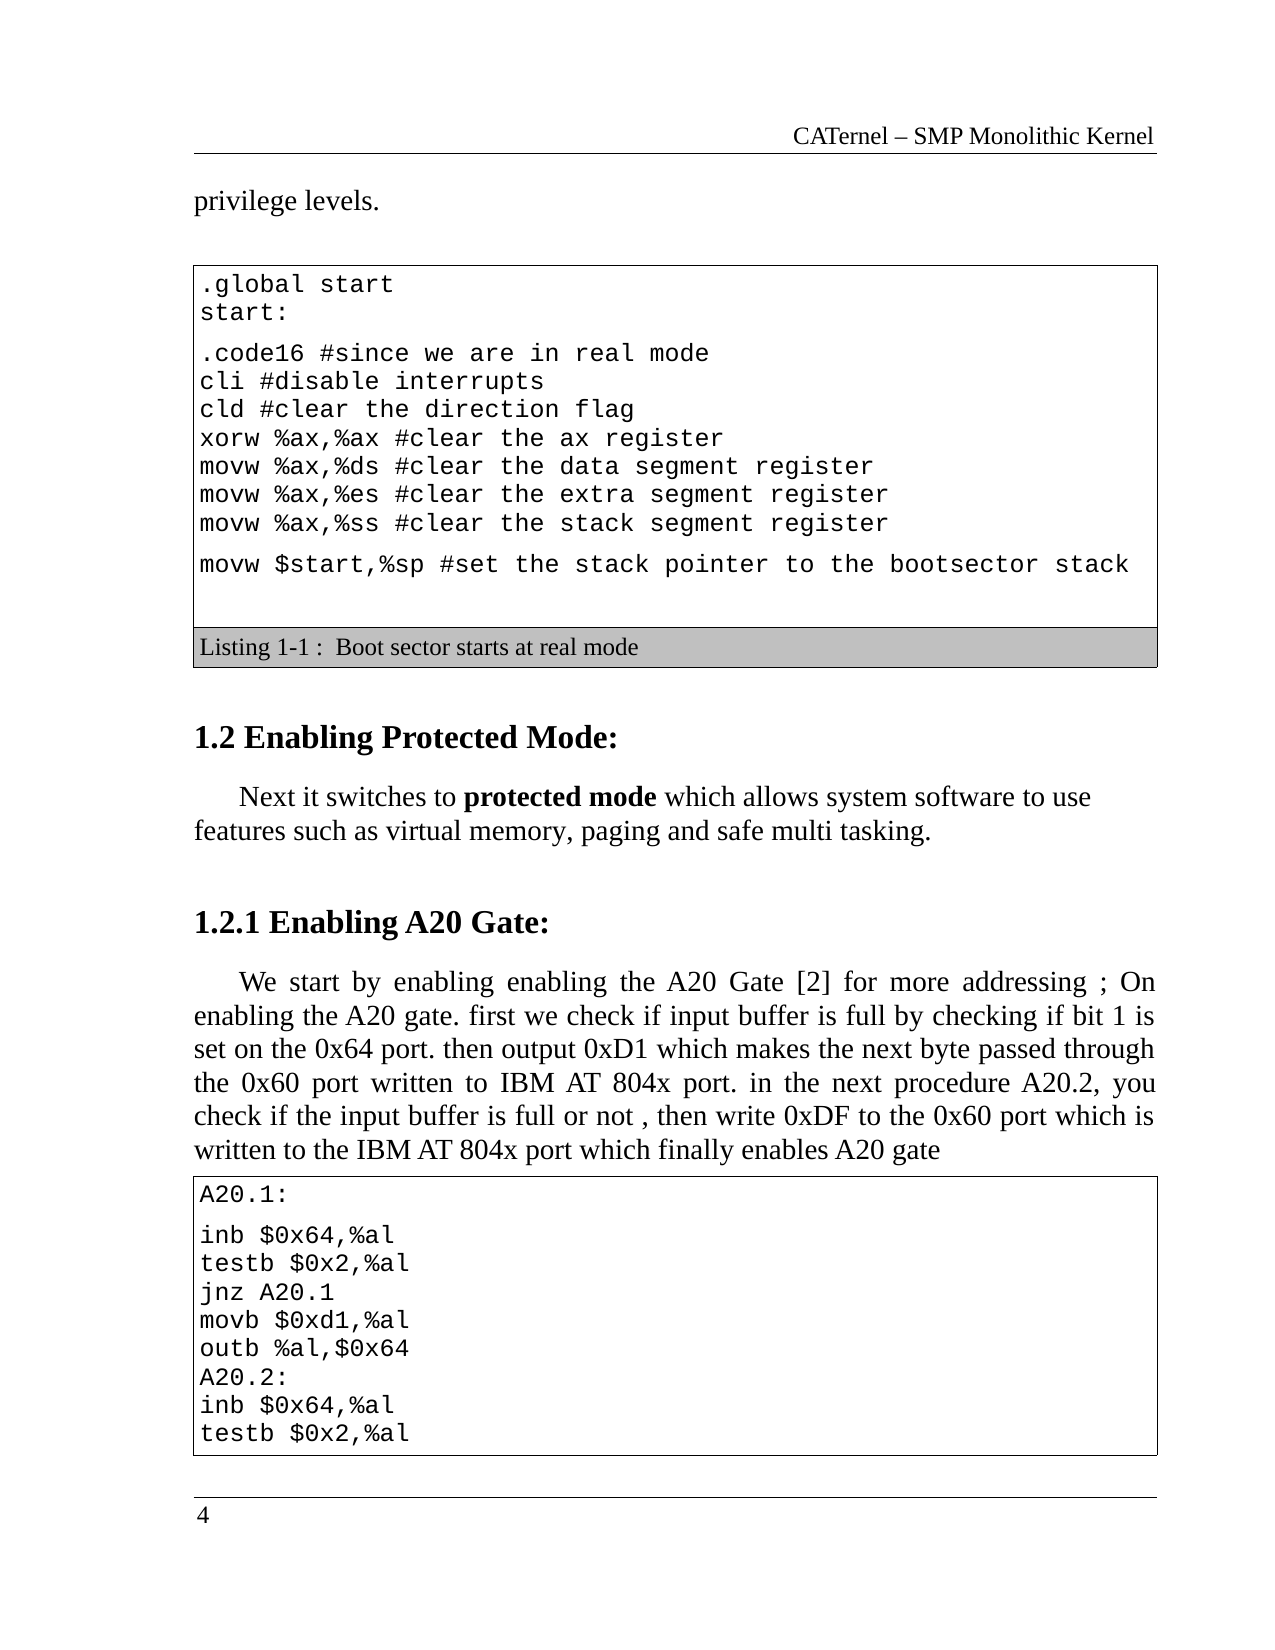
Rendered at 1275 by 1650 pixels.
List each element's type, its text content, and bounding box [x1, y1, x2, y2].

text We start by enabling enabling the A20 Gate [2] for more addressing ; On enabling the A20 gate. first we check if input buffer is full by checking if bit 1 is set on the 0x64 port. then output 0xD1 which makes the next byte passed through the 0x60 port written to IBM AT 804x port. in the next procedure A20.2, you check if the input buffer is full or not , then write 0xDF to the 0x60 port which is written to the IBM AT 804x port which finally enables A20 gate [193, 964, 1157, 1165]
text 1.2.1 Enabling A20 Gate: [193, 903, 1157, 941]
table_header A20.1: inb $0x64,%al testb $0x2,%al jnz A20.1 movb $0xd1,%al outb %al,$0x64 A20.2: inb $0x64,%al testb $0x2,%al [194, 1177, 1157, 1455]
text privilege levels. [193, 183, 1157, 217]
table_header .global start start: .code16 #since we are in real mode cli #disable interrupts cld #clear the direction flag xorw %ax,%ax #clear the ax register movw %ax,%ds #clear the data segment register movw %ax,%es #clear the extra segment register movw %ax,%ss #clear the stack segment register movw $start,%sp #set the stack pointer to the bootsector stack [194, 266, 1157, 627]
text 1.2 Enabling Protected Mode: [193, 718, 1157, 756]
table_cell Listing 1-1 : Boot sector starts at real mode [194, 628, 1157, 667]
text Next it switches to protected mode which allows system software to use features such as virtual memory, paging and safe multi tasking. [193, 779, 1157, 846]
